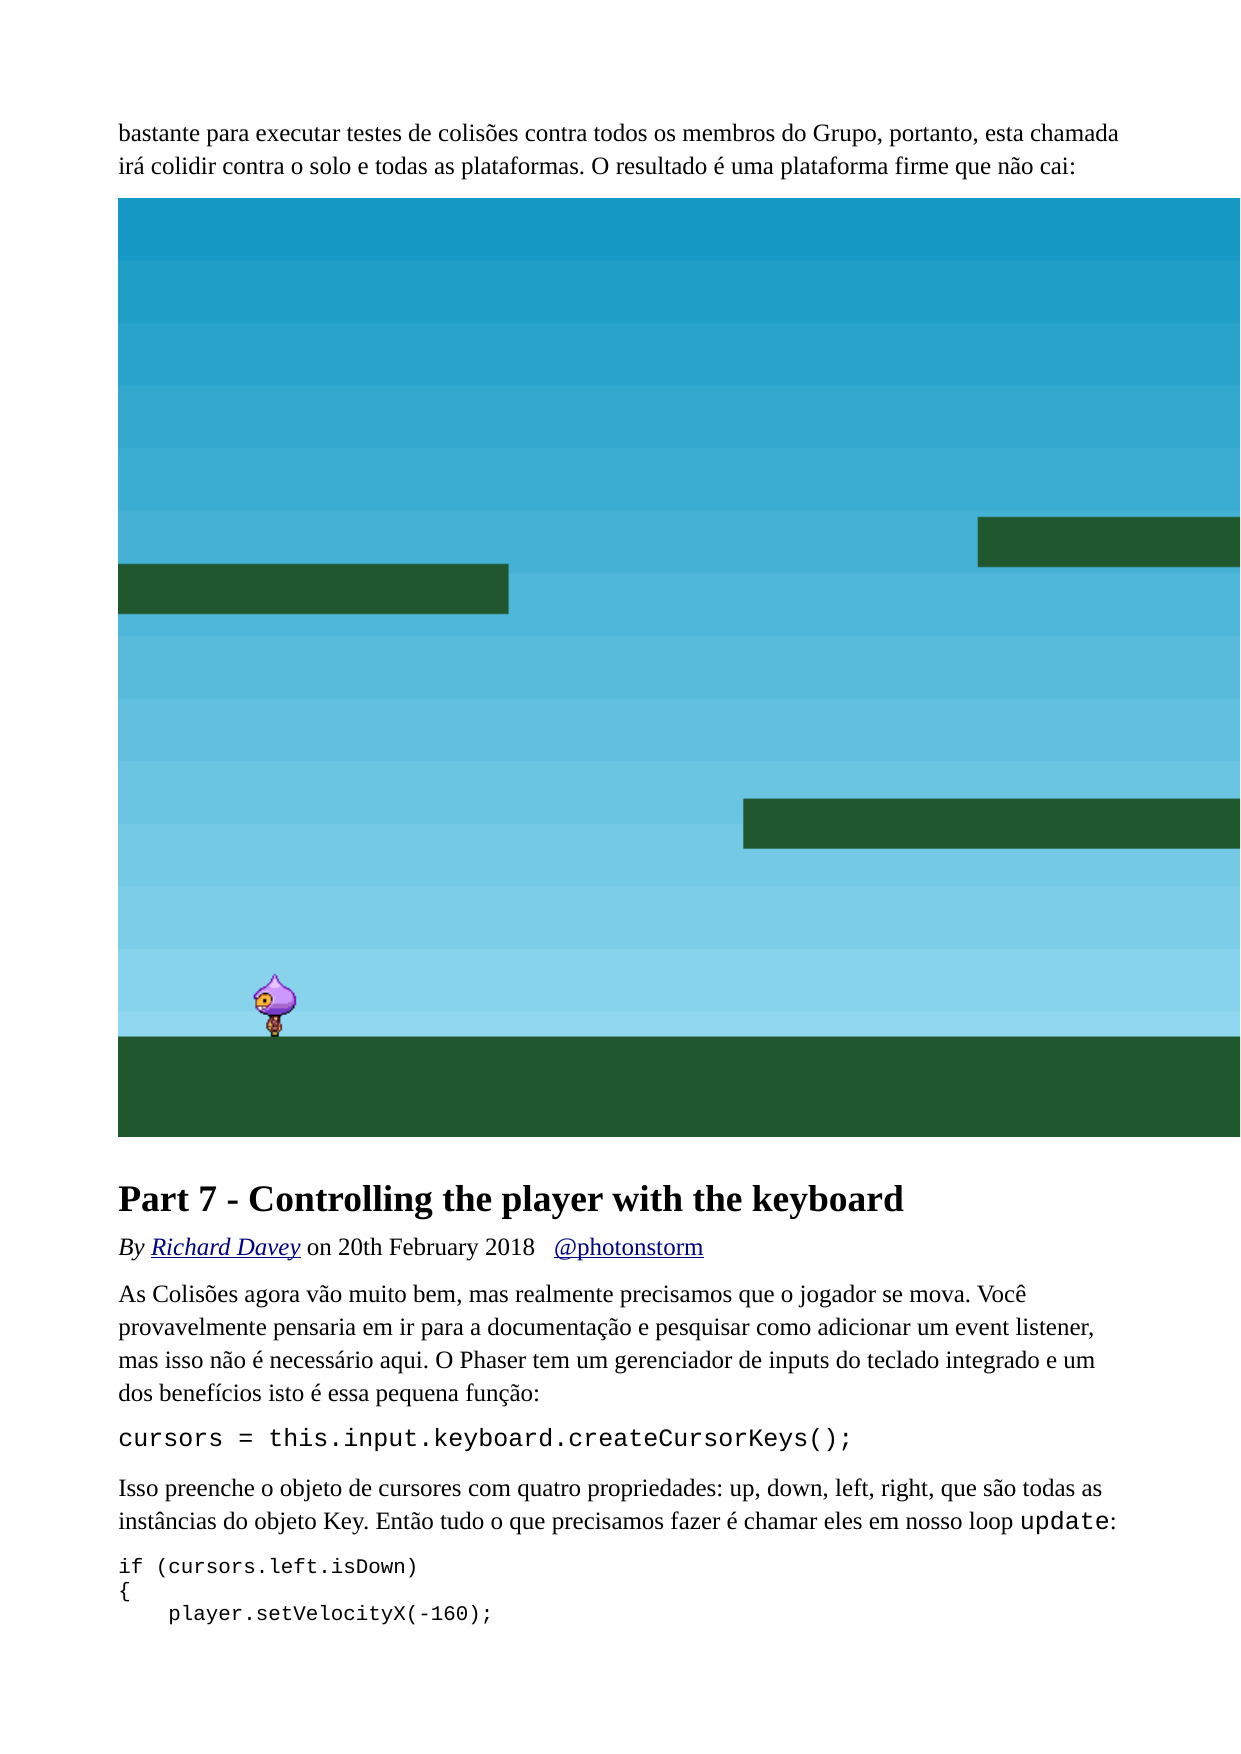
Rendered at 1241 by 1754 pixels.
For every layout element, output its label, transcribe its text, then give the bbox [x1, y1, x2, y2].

text { [118, 1579, 1122, 1603]
text Isso preenche o objeto de cursores com quatro propriedades: up, down, left, right, que são todas as instâncias do objeto Key. Então tudo o que precisamos fazer é chamar eles em nosso loop update: [118, 1473, 1122, 1537]
picture [118, 198, 1241, 1137]
text As Colisões agora vão muito bem, mas realmente precisamos que o jogador se mova. Você provavelmente pensaria em ir para a documentação e pesquisar como adicionar um event listener, mas isso não é necessário aqui. O Phaser tem um gerenciador de inputs do teclado integrado e um dos benefícios isto é essa pequena função: [118, 1279, 1122, 1407]
text cursors = this.input.keyboard.createCursorKeys(); [118, 1426, 1122, 1454]
text bastante para executar testes de colisões contra todos os membros do Grupo, portanto, esta chamada irá colidir contra o solo e todas as plataformas. O resultado é uma plataforma firme que não cai: [118, 118, 1122, 180]
subtitle Part 7 - Controlling the player with the keyboard [118, 1176, 1122, 1219]
text player.setVelocityX(-160); [118, 1603, 1122, 1627]
text By Richard Davey on 20th February 2018 @photonstorm [118, 1232, 1122, 1260]
text if (cursors.left.isDown) [118, 1556, 1122, 1579]
